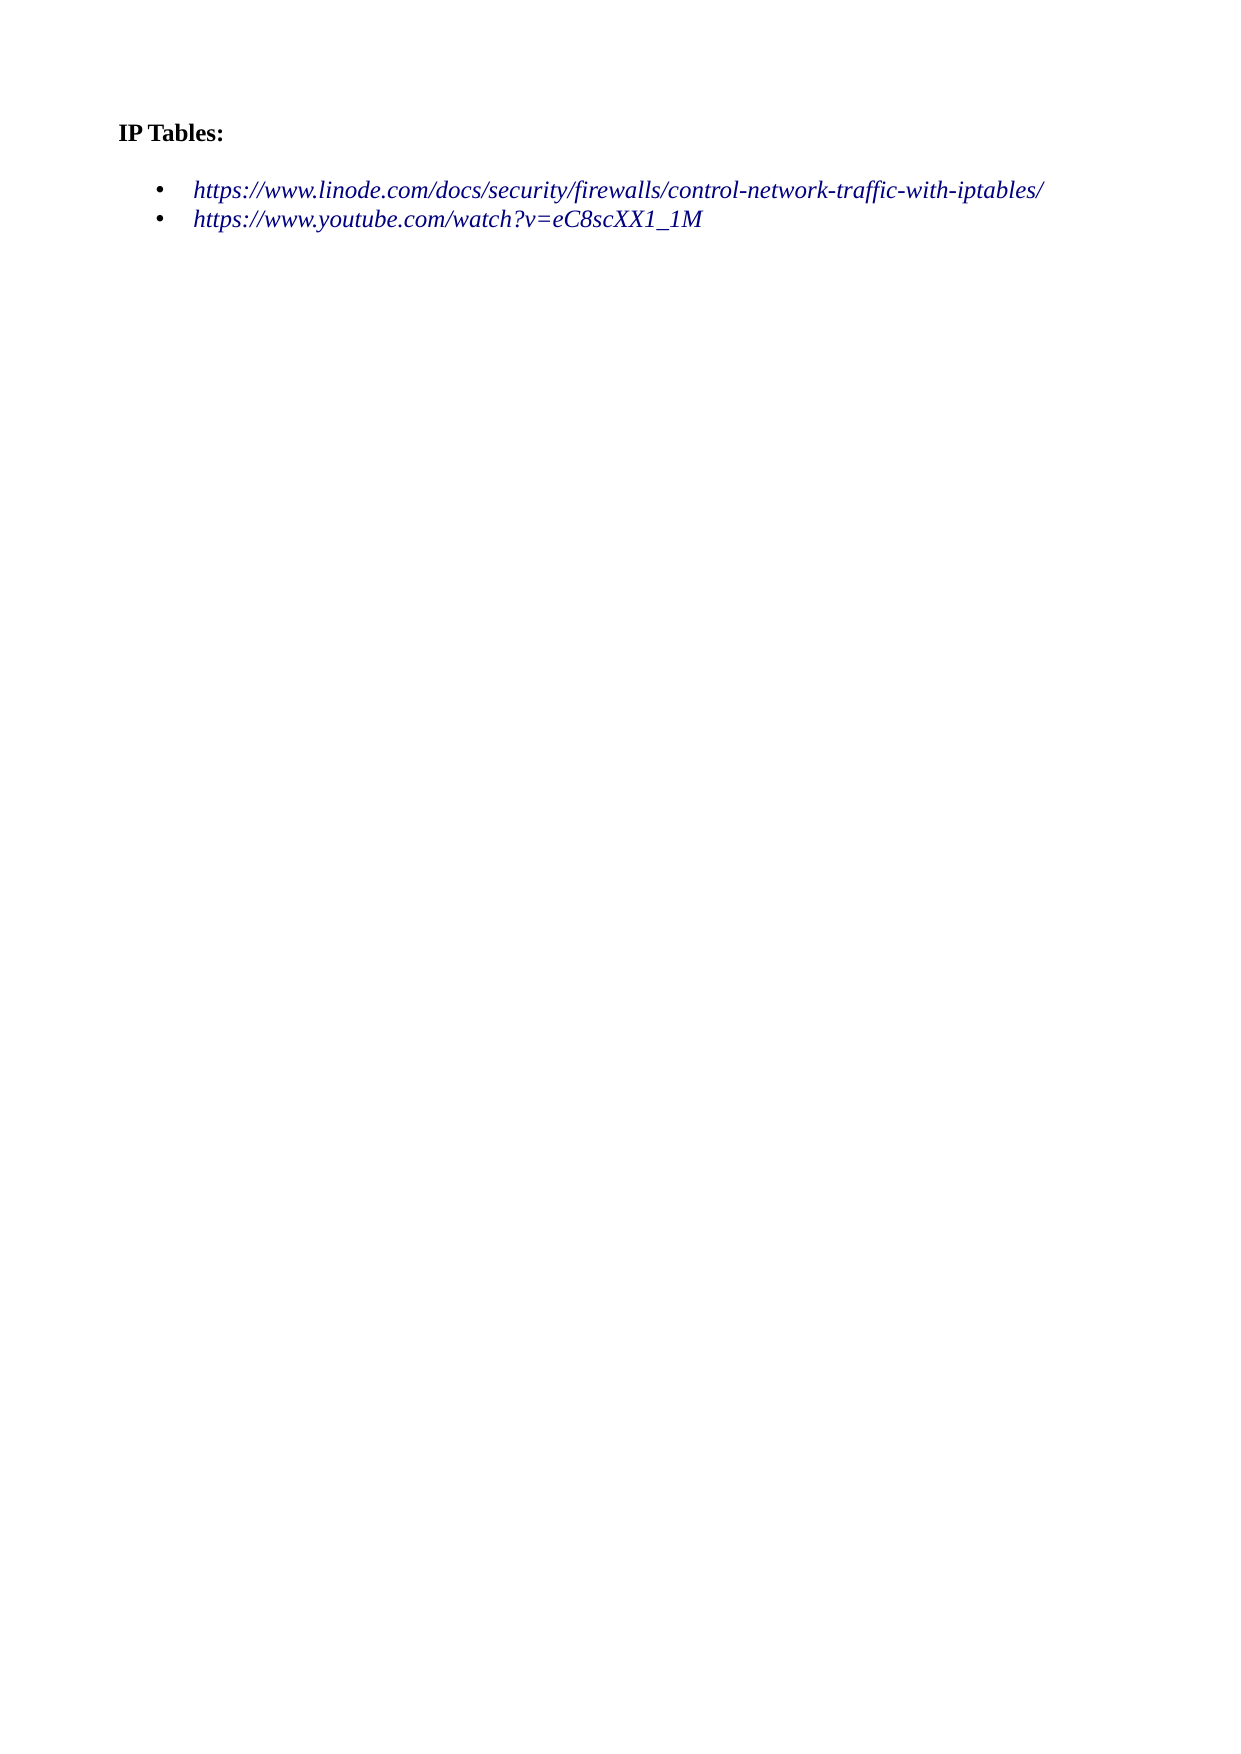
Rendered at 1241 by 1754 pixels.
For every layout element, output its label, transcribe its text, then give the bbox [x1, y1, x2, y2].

list https://www.linode.com/docs/security/firewalls/control-network-traffic-with-iptables/ [156, 176, 1122, 204]
text IP Tables: [118, 118, 1122, 147]
list https://www.youtube.com/watch?v=eC8scXX1_1M [156, 204, 1122, 233]
